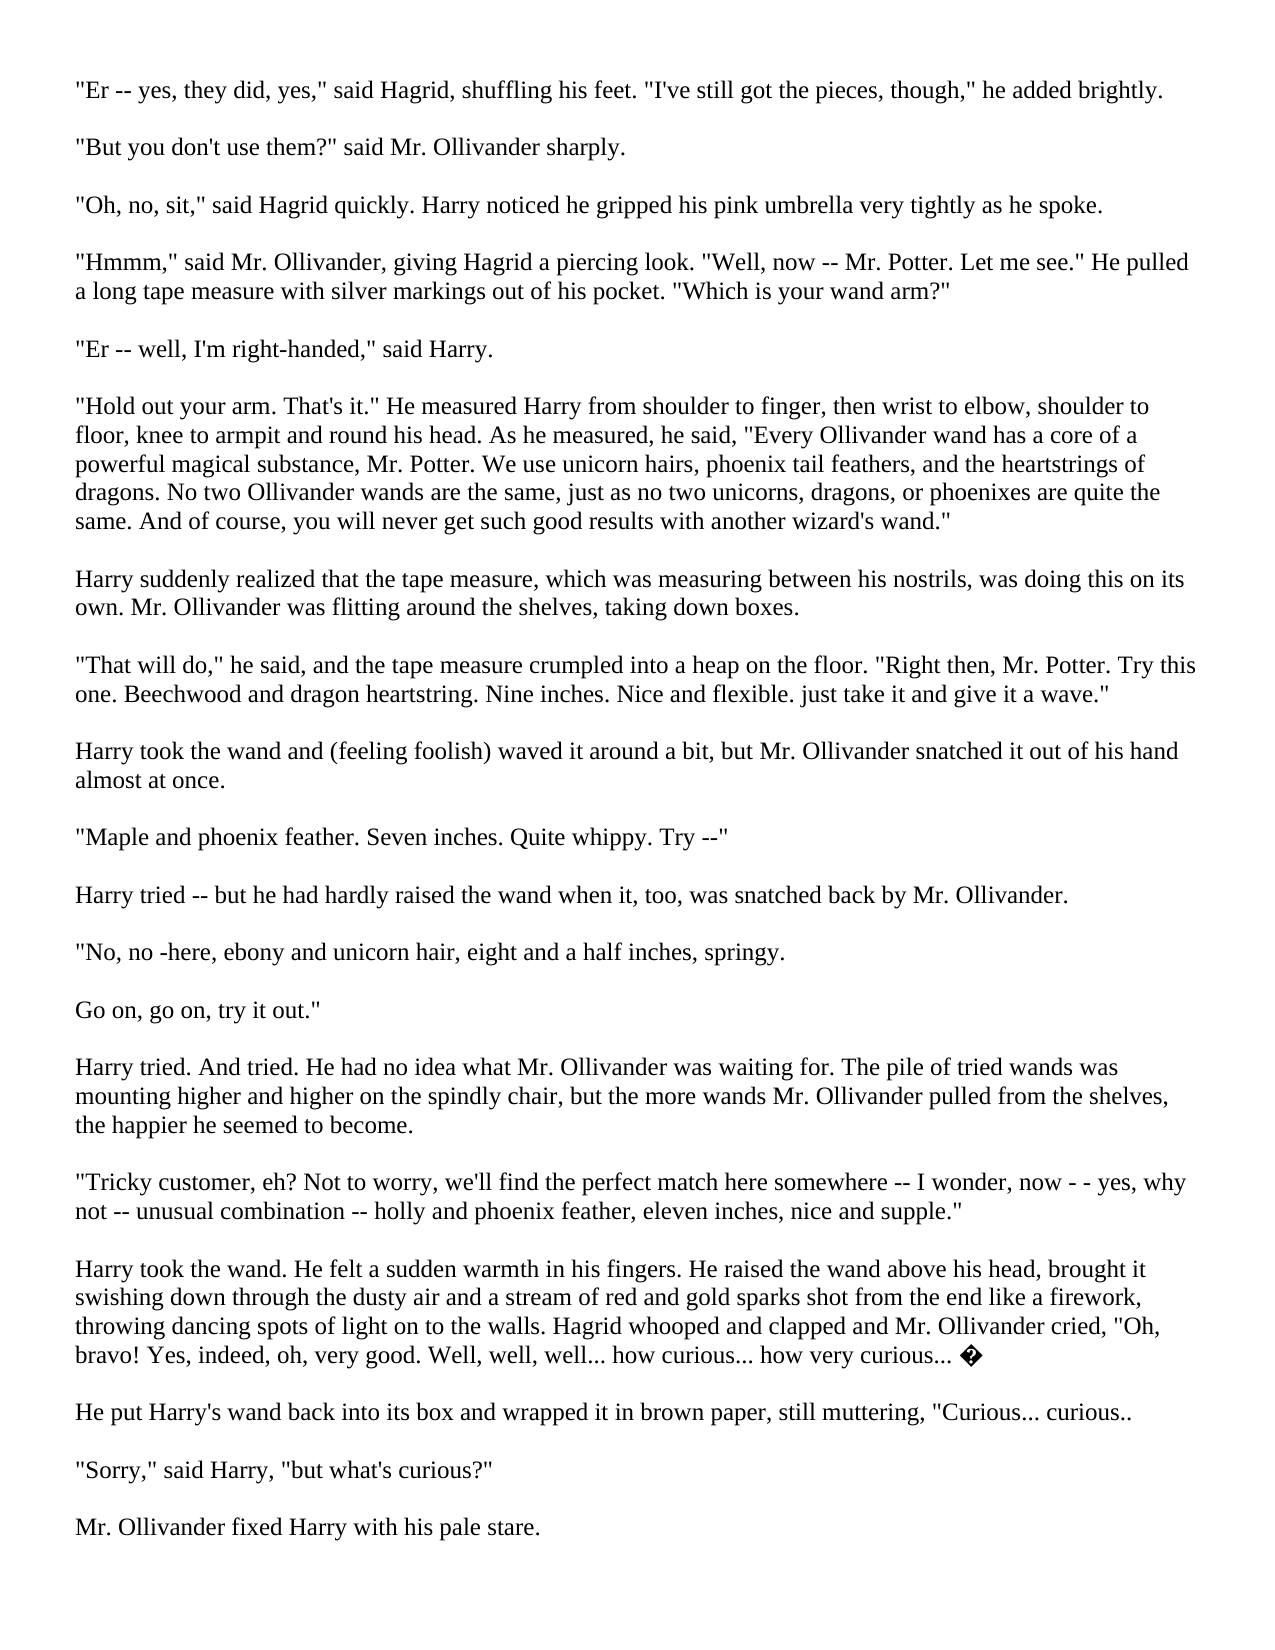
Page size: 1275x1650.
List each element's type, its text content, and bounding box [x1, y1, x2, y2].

text Harry tried -- but he had hardly raised the wand when it, too, was snatched back by Mr. Ollivander. [75, 880, 1200, 909]
text Harry took the wand. He felt a sudden warmth in his fingers. He raised the wand above his head, brought it swishing down through the dusty air and a stream of red and gold sparks shot from the end like a firework, throwing dancing spots of light on to the walls. Hagrid whooped and clapped and Mr. Ollivander cried, "Oh, bravo! Yes, indeed, oh, very good. Well, well, well... how curious... how very curious... � [75, 1254, 1200, 1369]
text Harry took the wand and (feeling foolish) waved it around a bit, but Mr. Ollivander snatched it out of his hand almost at once. [75, 736, 1200, 794]
text Harry suddenly realized that the tape measure, which was measuring between his nostrils, was doing this on its own. Mr. Ollivander was flitting around the shelves, taking down boxes. [75, 564, 1200, 621]
text "No, no -here, ebony and unicorn hair, eight and a half inches, springy. [75, 937, 1200, 966]
text "Er -- yes, they did, yes," said Hagrid, shuffling his feet. "I've still got the pieces, though," he added brightly. [75, 75, 1200, 104]
text "Oh, no, sit," said Hagrid quickly. Harry noticed he gripped his pink umbrella very tightly as he spoke. [75, 190, 1200, 219]
text "But you don't use them?" said Mr. Ollivander sharply. [75, 132, 1200, 161]
text He put Harry's wand back into its box and wrapped it in brown paper, still muttering, "Curious... curious.. [75, 1397, 1200, 1426]
text "Maple and phoenix feather. Seven inches. Quite whippy. Try --" [75, 822, 1200, 851]
text "Tricky customer, eh? Not to worry, we'll find the perfect match here somewhere -- I wonder, now - - yes, why not -- unusual combination -- holly and phoenix feather, eleven inches, nice and supple." [75, 1167, 1200, 1225]
text Go on, go on, try it out." [75, 995, 1200, 1024]
text "Sorry," said Harry, "but what's curious?" [75, 1455, 1200, 1484]
text Mr. Ollivander fixed Harry with his pale stare. [75, 1512, 1200, 1541]
text "Hold out your arm. That's it." He measured Harry from shoulder to finger, then wrist to elbow, shoulder to floor, knee to armpit and round his head. As he measured, he said, "Every Ollivander wand has a core of a powerful magical substance, Mr. Potter. We use unicorn hairs, phoenix tail feathers, and the heartstrings of dragons. No two Ollivander wands are the same, just as no two unicorns, dragons, or phoenixes are quite the same. And of course, you will never get such good results with another wizard's wand." [75, 391, 1200, 535]
text "Er -- well, I'm right-handed," said Harry. [75, 334, 1200, 362]
text "Hmmm," said Mr. Ollivander, giving Hagrid a piercing look. "Well, now -- Mr. Potter. Let me see." He pulled a long tape measure with silver markings out of his pocket. "Which is your wand arm?" [75, 247, 1200, 305]
text Harry tried. And tried. He had no idea what Mr. Ollivander was waiting for. The pile of tried wands was mounting higher and higher on the spindly chair, but the more wands Mr. Ollivander pulled from the shelves, the happier he seemed to become. [75, 1052, 1200, 1139]
text "That will do," he said, and the tape measure crumpled into a heap on the floor. "Right then, Mr. Potter. Try this one. Beechwood and dragon heartstring. Nine inches. Nice and flexible. just take it and give it a wave." [75, 650, 1200, 707]
